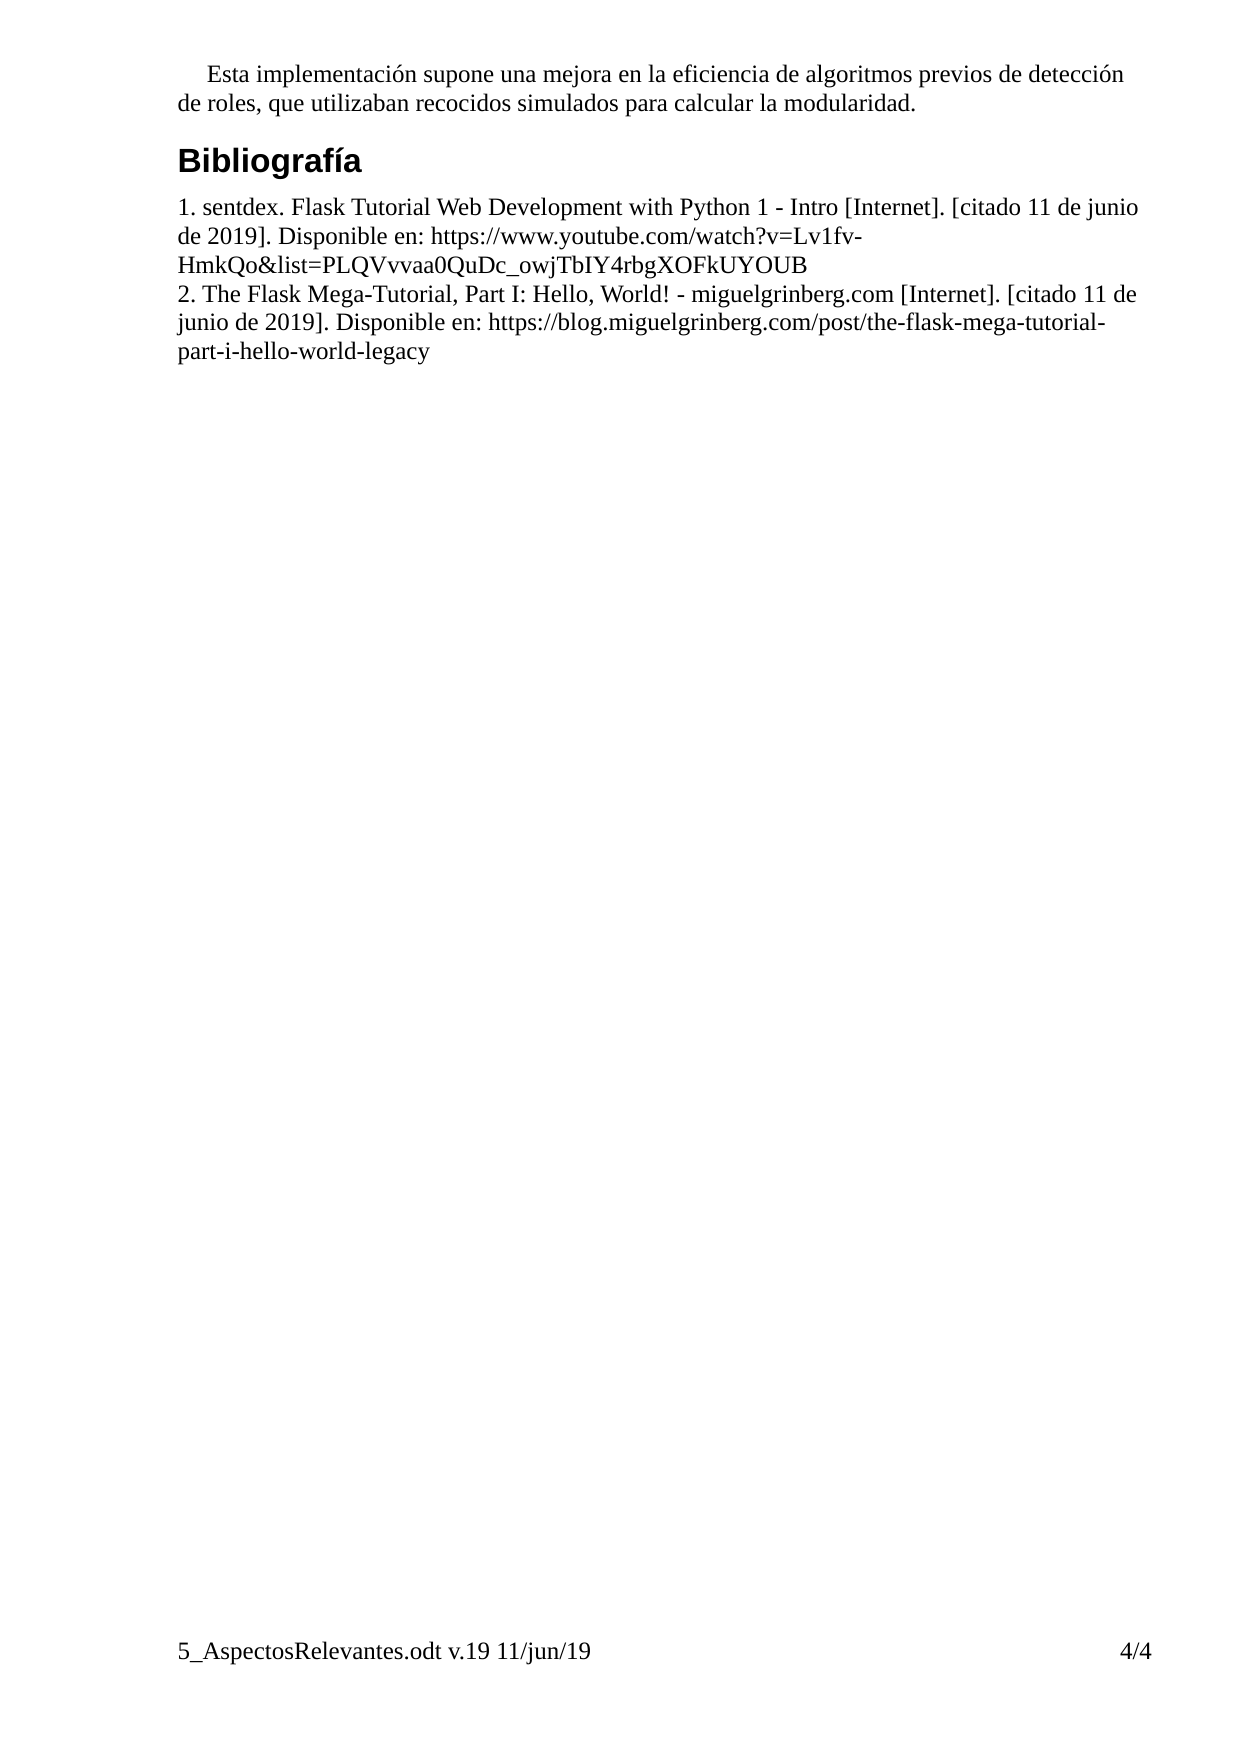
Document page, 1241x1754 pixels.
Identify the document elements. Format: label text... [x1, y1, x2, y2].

text 1. sentdex. Flask Tutorial Web Development with Python 1 - Intro [Internet]. [citado 11 de junio de 2019]. Disponible en: https://www.youtube.com/watch?v=Lv1fv-HmkQo&list=PLQVvvaa0QuDc_owjTbIY4rbgXOFkUYOUB [177, 192, 1152, 279]
text Esta implementación supone una mejora en la eficiencia de algoritmos previos de detección de roles, que utilizaban recocidos simulados para calcular la modularidad. [177, 59, 1152, 117]
text 2. The Flask Mega-Tutorial, Part I: Hello, World! - miguelgrinberg.com [Internet]. [citado 11 de junio de 2019]. Disponible en: https://blog.miguelgrinberg.com/post/the-flask-mega-tutorial-part-i-hello-world-legacy [177, 279, 1152, 365]
subtitle Bibliografía [177, 141, 1152, 180]
